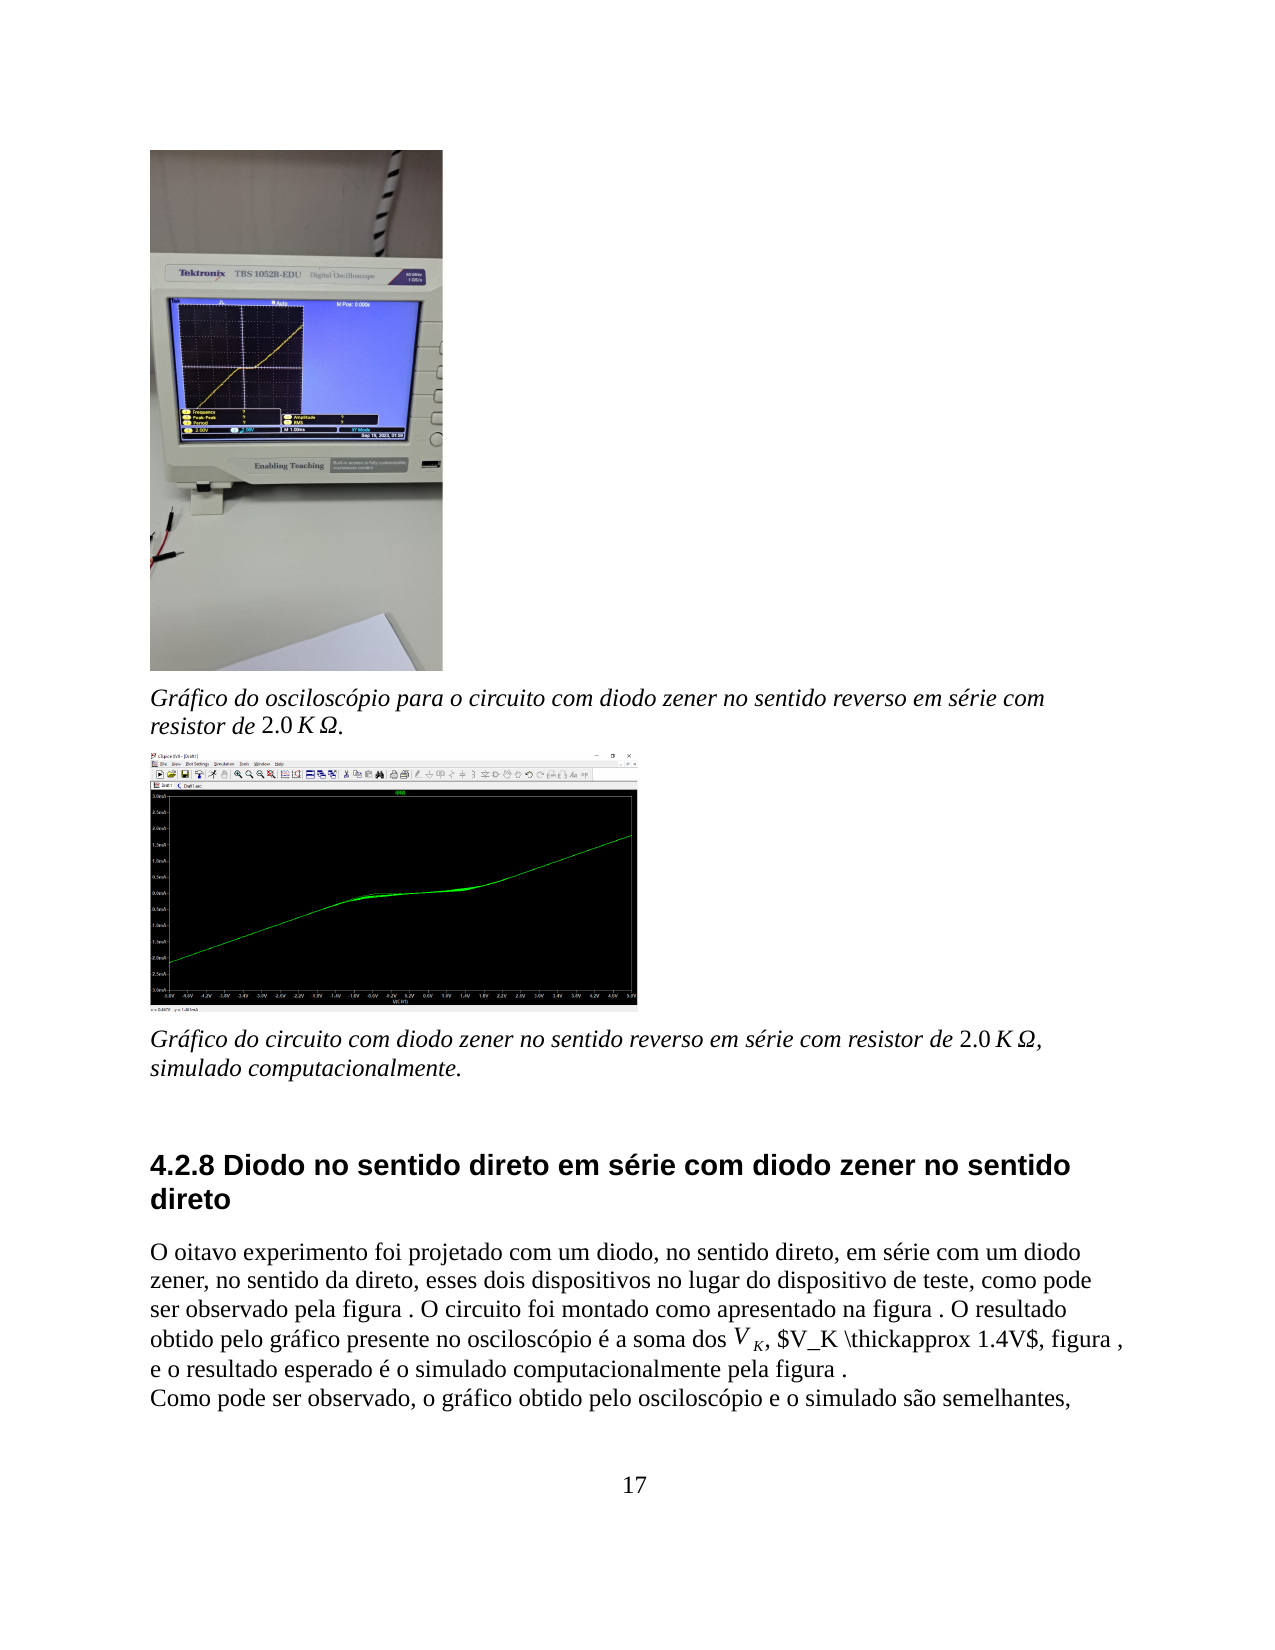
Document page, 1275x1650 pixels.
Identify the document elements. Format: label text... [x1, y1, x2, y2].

text O oitavo experimento foi projetado com um diodo, no sentido direto, em série com um diodo zener, no sentido da direto, esses dois dispositivos no lugar do dispositivo de teste, como pode ser observado pela figura . O circuito foi montado como apresentado na figura . O resultado obtido pelo gráfico presente no osciloscópio é a soma dos , $V_K \thickapprox 1.4V$, figura , e o resultado esperado é o simulado computacionalmente pela figura . Como pode ser observado, o gráfico obtido pelo osciloscópio e o simulado são semelhantes, [150, 1237, 1125, 1412]
text Gráfico do osciloscópio para o circuito com diodo zener no sentido reverso em série com resistor de . [150, 683, 1125, 740]
picture [150, 150, 443, 671]
text Gráfico do circuito com diodo zener no sentido reverso em série com resistor de , simulado computacionalmente. [150, 1024, 1125, 1082]
subtitle 4.2.8 Diodo no sentido direto em série com diodo zener no sentido direto [150, 1148, 1125, 1215]
picture [150, 752, 638, 1012]
